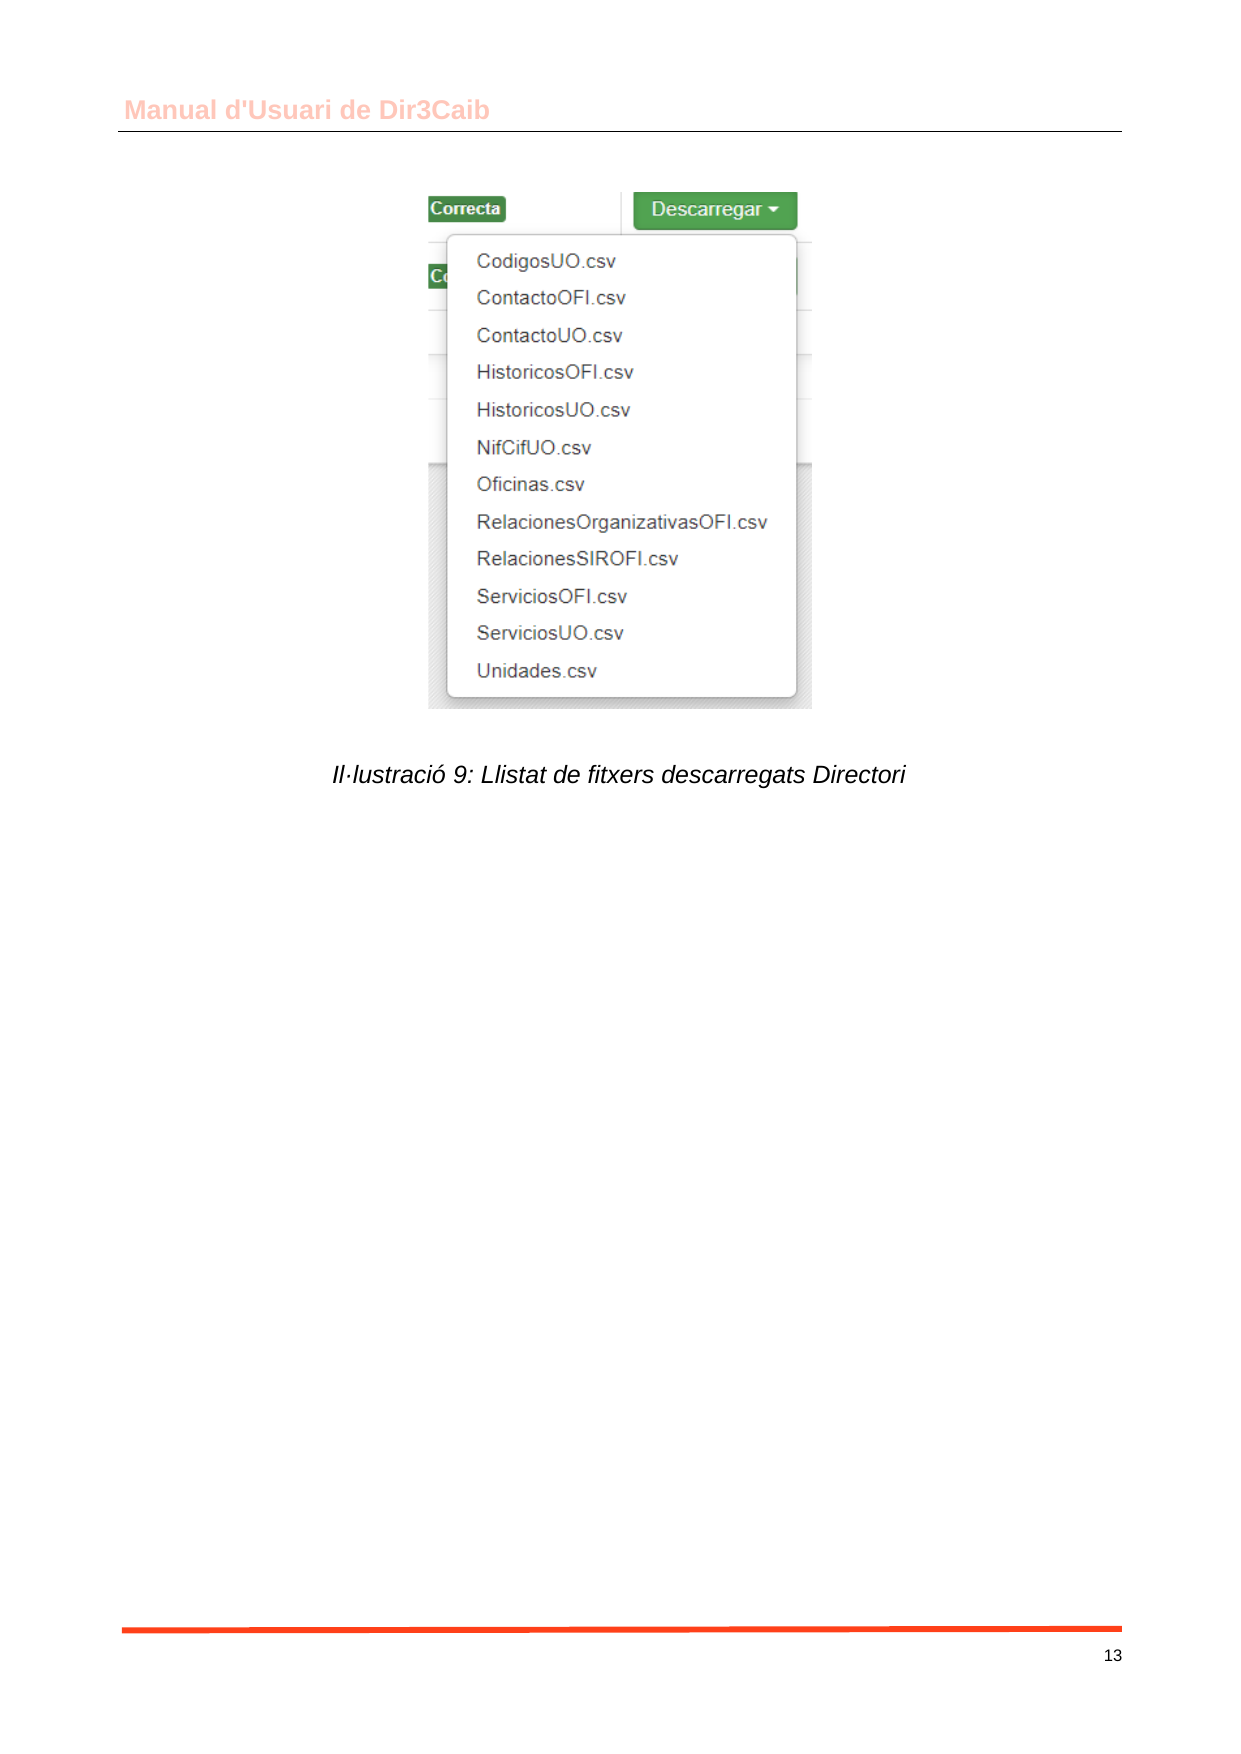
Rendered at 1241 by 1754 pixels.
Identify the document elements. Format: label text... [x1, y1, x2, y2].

text Il·lustració 9: Llistat de fitxers descarregats Directori [118, 759, 1122, 788]
picture [428, 192, 812, 709]
